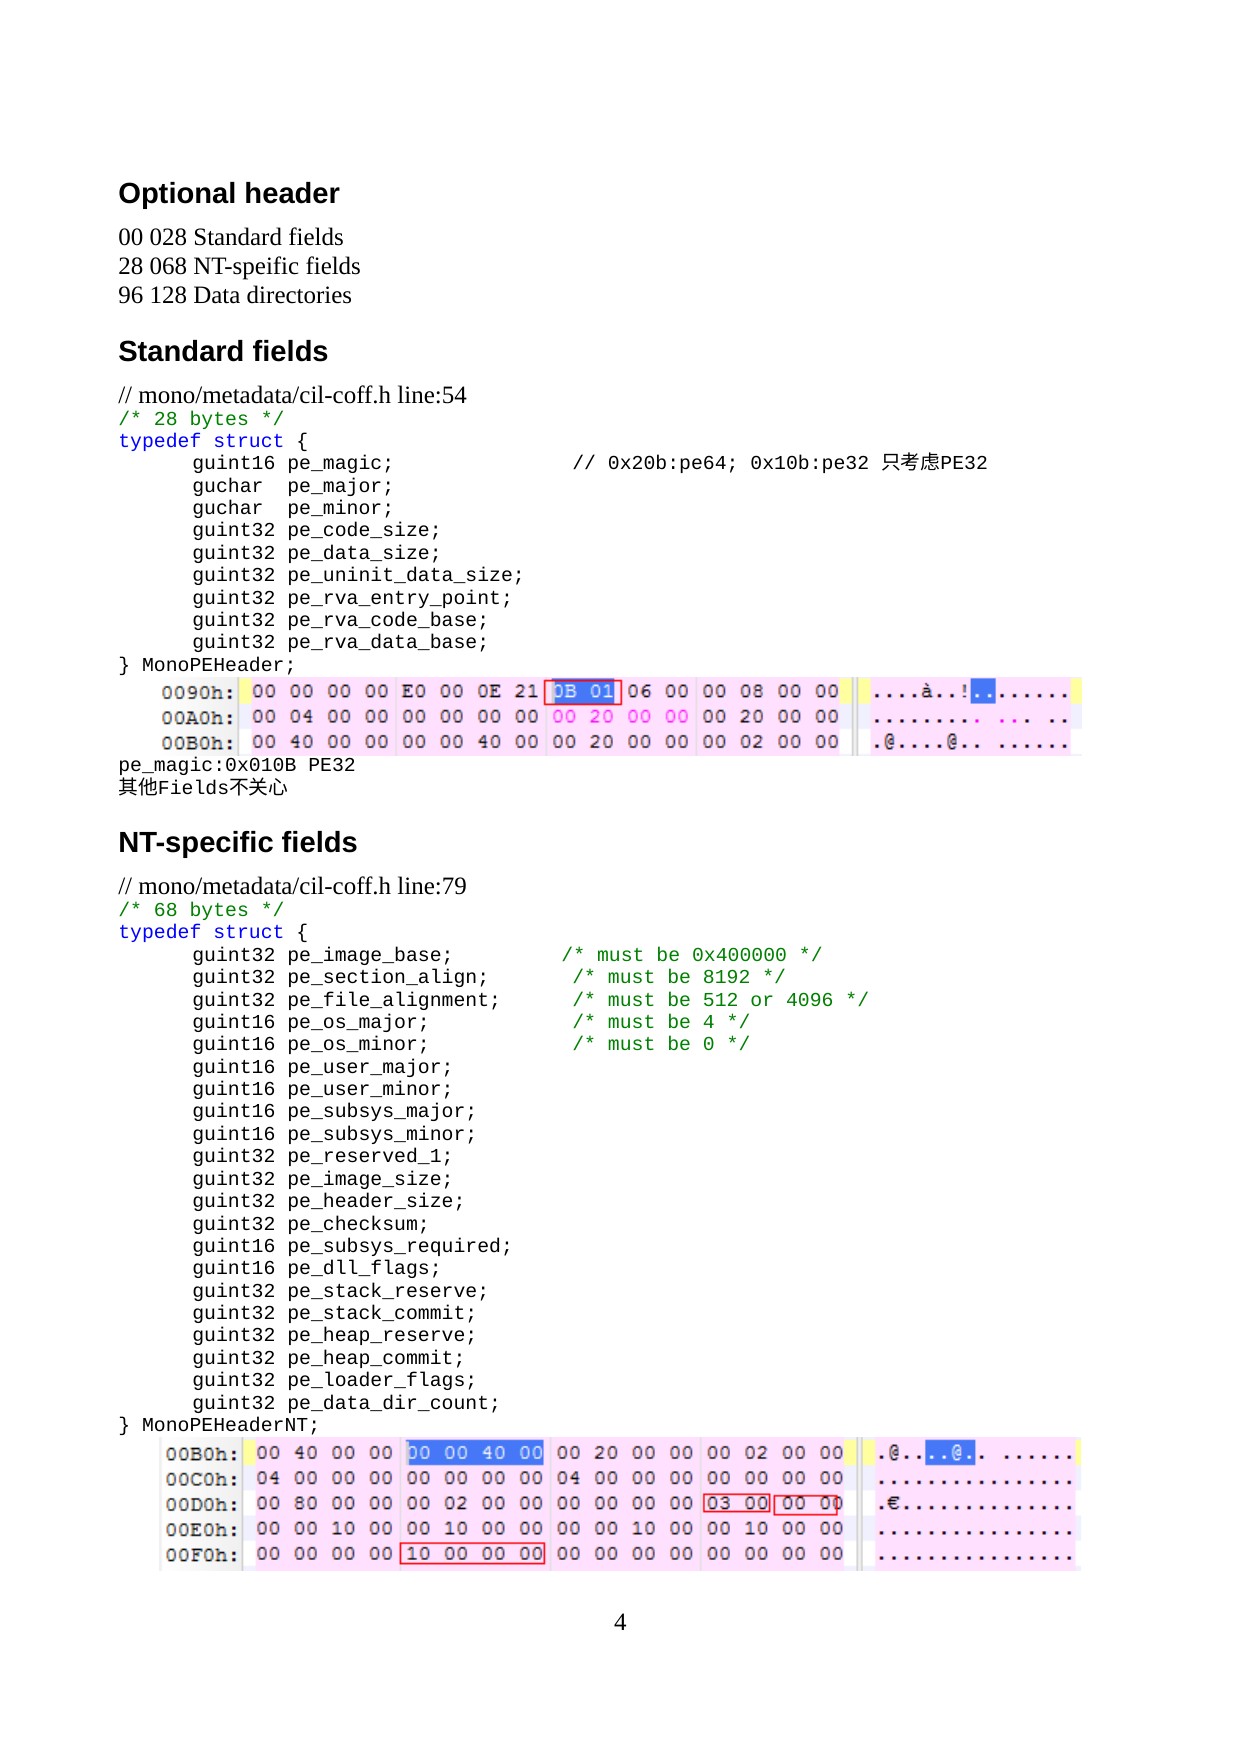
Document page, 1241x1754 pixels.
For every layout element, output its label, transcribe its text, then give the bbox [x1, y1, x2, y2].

text guint32 pe_header_size; [118, 1191, 1122, 1213]
text guint16 pe_subsys_minor; [118, 1124, 1122, 1146]
text guint32 pe_rva_code_base; [118, 610, 1122, 632]
text 28 068 NT-speific fields [118, 251, 1122, 280]
text guint32 pe_data_size; [118, 543, 1122, 565]
text guint32 pe_stack_reserve; [118, 1281, 1122, 1303]
text guint16 pe_subsys_major; [118, 1101, 1122, 1124]
text /* 68 bytes */ [118, 900, 1122, 922]
text // mono/metadata/cil-coff.h line:54 [118, 380, 1122, 408]
text guint32 pe_data_dir_count; [118, 1393, 1122, 1415]
text 96 128 Data directories [118, 280, 1122, 309]
text guchar pe_minor; [118, 498, 1122, 520]
text pe_magic:0x010B PE32 [118, 677, 1122, 778]
text guchar pe_major; [118, 476, 1122, 498]
text guint32 pe_heap_commit; [118, 1348, 1122, 1370]
text /* 28 bytes */ [118, 408, 1122, 431]
subtitle Standard fields [118, 334, 1122, 367]
text typedef struct { [118, 922, 1122, 945]
text guint16 pe_dll_flags; [118, 1258, 1122, 1281]
text guint16 pe_magic; // 0x20b:pe64; 0x10b:pe32 只考虑PE32 [118, 453, 1122, 476]
text guint16 pe_os_minor; /* must be 0 */ [118, 1034, 1122, 1057]
text 00 028 Standard fields [118, 222, 1122, 251]
text guint32 pe_image_size; [118, 1169, 1122, 1191]
text guint16 pe_os_major; /* must be 4 */ [118, 1012, 1122, 1034]
text 其他Fields不关心 [118, 778, 1122, 800]
text guint32 pe_image_base; /* must be 0x400000 */ [118, 945, 1122, 967]
text guint32 pe_rva_entry_point; [118, 588, 1122, 610]
text guint32 pe_uninit_data_size; [118, 565, 1122, 588]
picture [158, 677, 1082, 756]
text guint16 pe_subsys_required; [118, 1236, 1122, 1258]
text // mono/metadata/cil-coff.h line:79 [118, 871, 1122, 900]
text guint32 pe_rva_data_base; [118, 632, 1122, 655]
text guint32 pe_file_alignment; /* must be 512 or 4096 */ [118, 989, 1122, 1012]
text guint32 pe_stack_commit; [118, 1303, 1122, 1325]
picture [159, 1437, 1082, 1571]
text guint32 pe_section_align; /* must be 8192 */ [118, 967, 1122, 989]
subtitle Optional header [118, 176, 1122, 210]
text guint32 pe_reserved_1; [118, 1146, 1122, 1169]
text guint16 pe_user_major; [118, 1057, 1122, 1079]
text guint32 pe_heap_reserve; [118, 1325, 1122, 1348]
text typedef struct { [118, 431, 1122, 453]
text guint32 pe_code_size; [118, 520, 1122, 543]
text guint16 pe_user_minor; [118, 1079, 1122, 1101]
subtitle NT-specific fields [118, 825, 1122, 859]
text guint32 pe_checksum; [118, 1213, 1122, 1236]
text guint32 pe_loader_flags; [118, 1370, 1122, 1393]
text } MonoPEHeaderNT; [118, 1415, 1122, 1437]
text } MonoPEHeader; [118, 655, 1122, 677]
